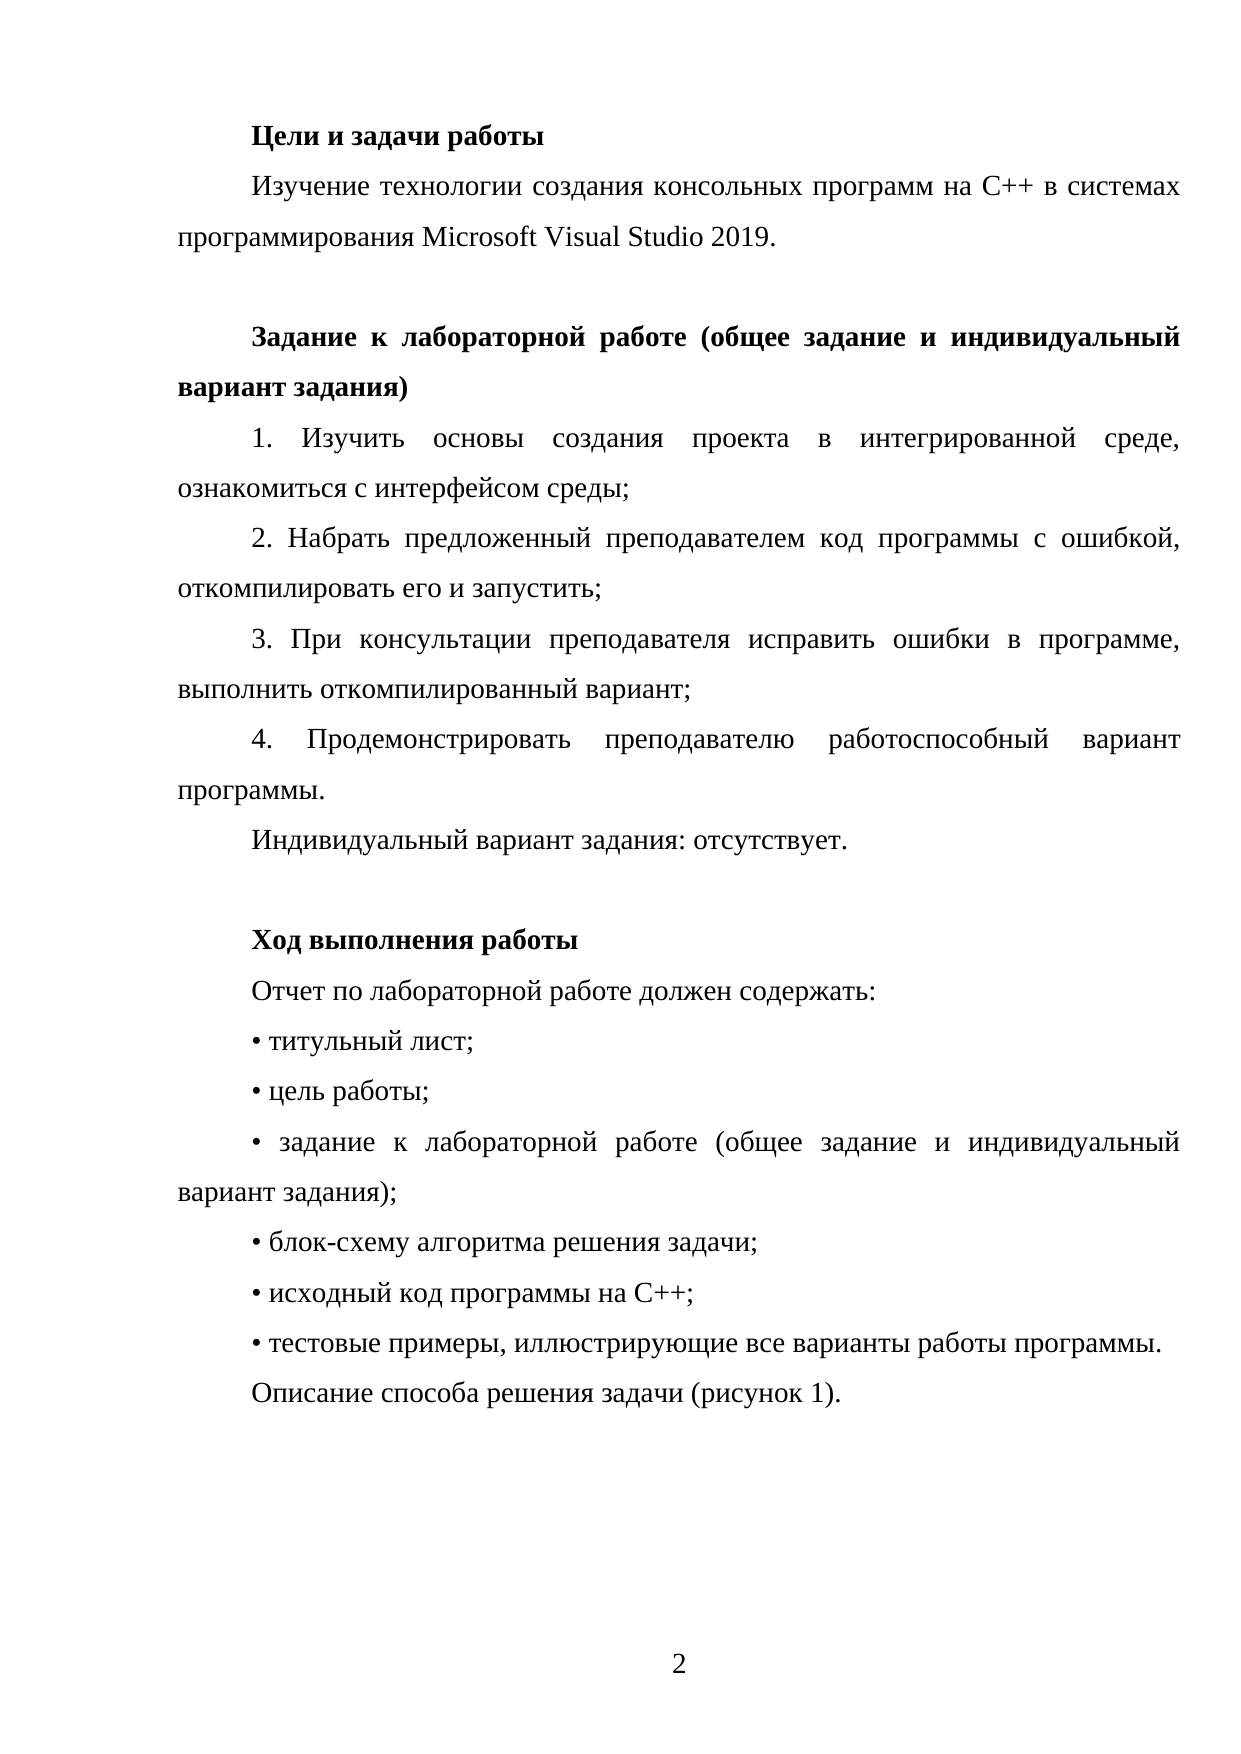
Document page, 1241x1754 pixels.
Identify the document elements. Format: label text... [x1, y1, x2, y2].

text 3. При консультации преподавателя исправить ошибки в программе, выполнить откомпилированный вариант; [177, 621, 1181, 705]
text • задание к лабораторной работе (общее задание и индивидуальный вариант задания); [177, 1124, 1181, 1208]
text 2. Набрать предложенный преподавателем код программы с ошибкой, откомпилировать его и запустить; [177, 520, 1181, 604]
text • цель работы; [177, 1073, 1181, 1107]
text 4. Продемонстрировать преподавателю работоспособный вариант программы. [177, 722, 1181, 805]
text Цели и задачи работы [177, 118, 1181, 152]
text • титульный лист; [177, 1023, 1181, 1057]
text Описание способа решения задачи (рисунок 1). [177, 1375, 1181, 1409]
text Ход выполнения работы [177, 922, 1181, 956]
text Задание к лабораторной работе (общее задание и индивидуальный вариант задания) [177, 319, 1181, 403]
text Изучение технологии создания консольных программ на С++ в системах программирования Microsoft Visual Studio 2019. [177, 168, 1181, 252]
text • блок-схему алгоритма решения задачи; [177, 1224, 1181, 1258]
text Индивидуальный вариант задания: отсутствует. [177, 822, 1181, 856]
text • исходный код программы на С++; [177, 1275, 1181, 1308]
text Отчет по лабораторной работе должен содержать: [177, 973, 1181, 1006]
text 1. Изучить основы создания проекта в интегрированной среде, ознакомиться с интерфейсом среды; [177, 420, 1181, 503]
text • тестовые примеры, иллюстрирующие все варианты работы программы. [177, 1325, 1181, 1358]
